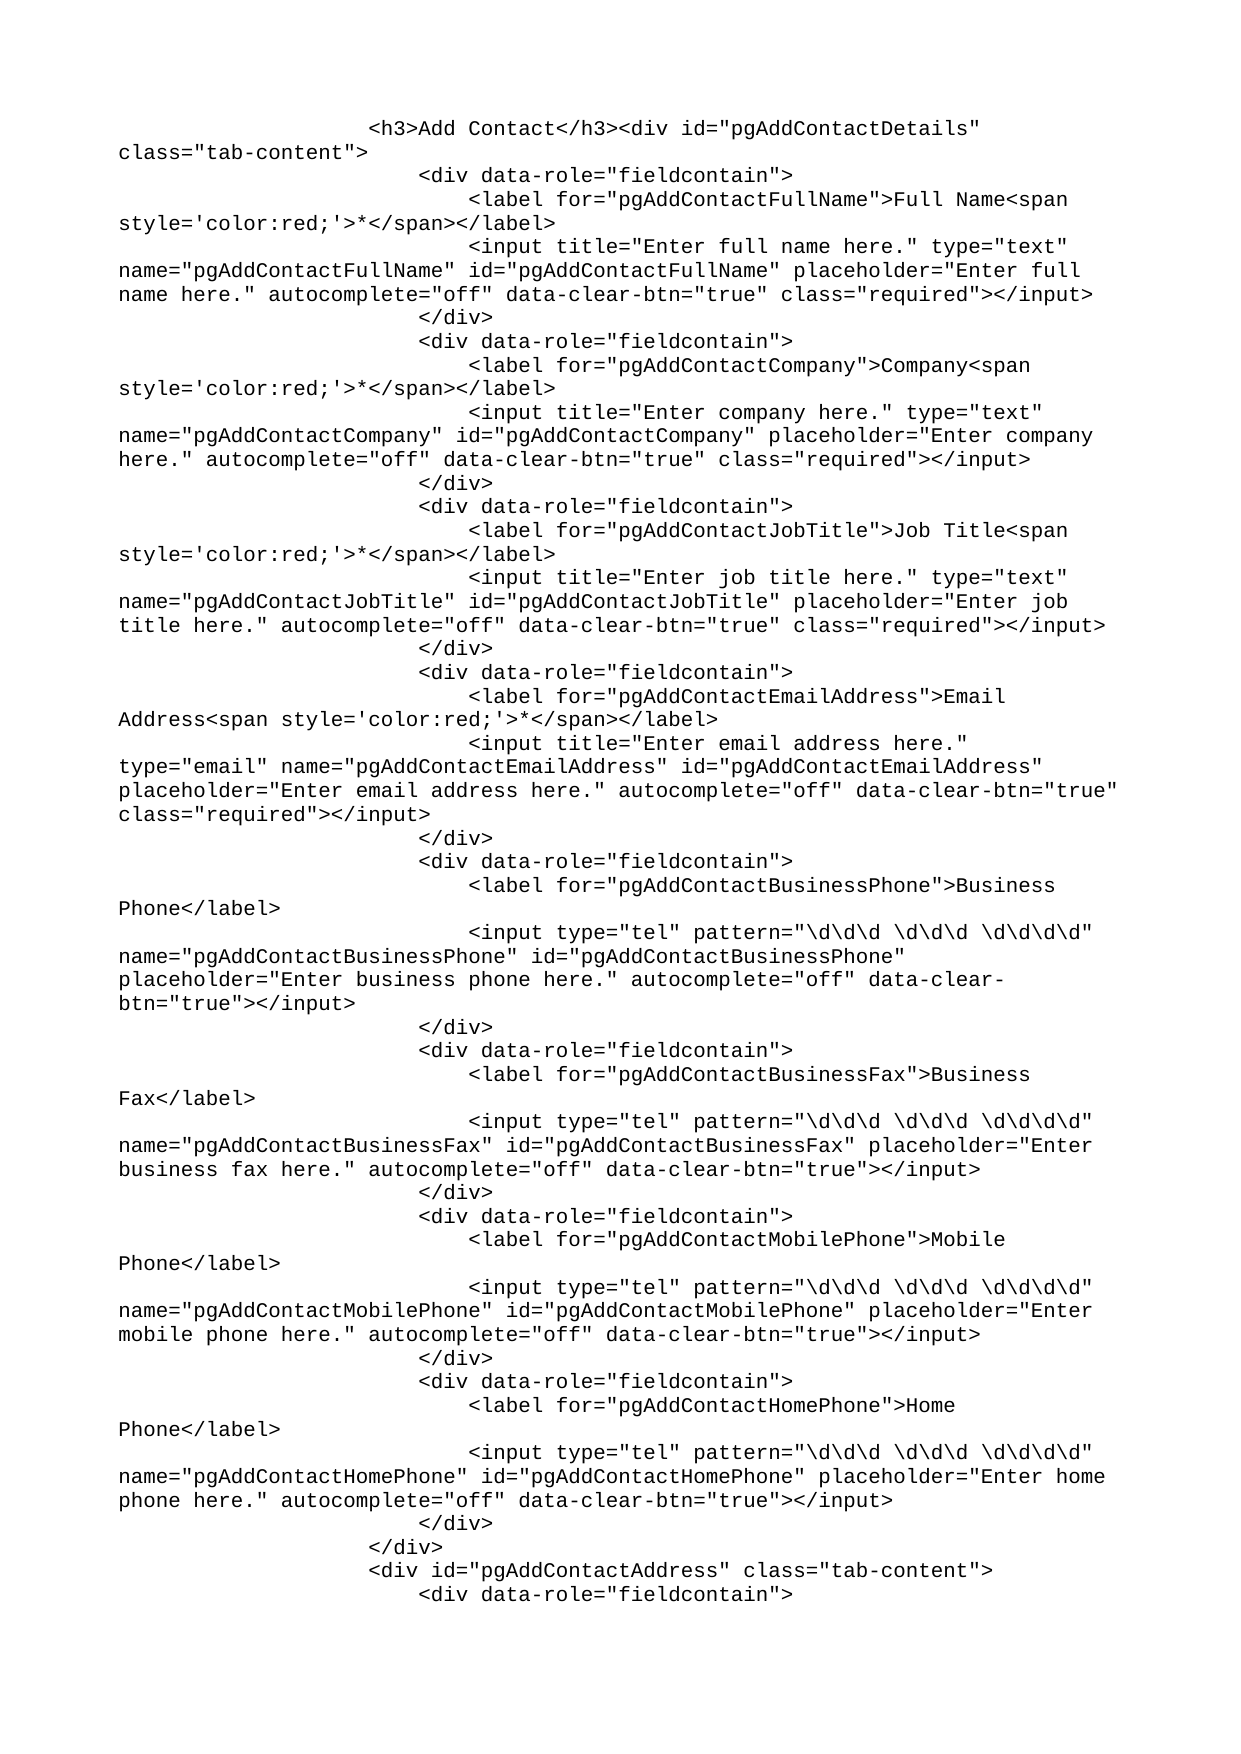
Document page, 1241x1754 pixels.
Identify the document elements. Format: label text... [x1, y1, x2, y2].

text </div> [118, 307, 1122, 331]
text </div> [118, 1513, 1122, 1537]
text <div data-role="fieldcontain"> [118, 851, 1122, 875]
text <label for="pgAddContactFullName">Full Name<span style='color:red;'>*</span></label> [118, 189, 1122, 236]
text <div data-role="fieldcontain"> [118, 1371, 1122, 1395]
text </div> [118, 473, 1122, 496]
text <label for="pgAddContactBusinessPhone">Business Phone</label> [118, 875, 1122, 922]
text <div data-role="fieldcontain"> [118, 662, 1122, 686]
text <input type="tel" pattern="\d\d\d \d\d\d \d\d\d\d" name="pgAddContactHomePhone" id="pgAddContactHomePhone" placeholder="Enter home phone here." autocomplete="off" data-clear-btn="true"></input> [118, 1442, 1122, 1513]
text <div data-role="fieldcontain"> [118, 496, 1122, 520]
text <div data-role="fieldcontain"> [118, 1206, 1122, 1229]
text <label for="pgAddContactCompany">Company<span style='color:red;'>*</span></label> [118, 354, 1122, 402]
text <label for="pgAddContactHomePhone">Home Phone</label> [118, 1395, 1122, 1442]
text <h3>Add Contact</h3><div id="pgAddContactDetails" class="tab-content"> [118, 118, 1122, 165]
text <input type="tel" pattern="\d\d\d \d\d\d \d\d\d\d" name="pgAddContactBusinessPhone" id="pgAddContactBusinessPhone" placeholder="Enter business phone here." autocomplete="off" data-clear-btn="true"></input> [118, 922, 1122, 1017]
text <input type="tel" pattern="\d\d\d \d\d\d \d\d\d\d" name="pgAddContactMobilePhone" id="pgAddContactMobilePhone" placeholder="Enter mobile phone here." autocomplete="off" data-clear-btn="true"></input> [118, 1277, 1122, 1348]
text <div data-role="fieldcontain"> [118, 331, 1122, 354]
text </div> [118, 1182, 1122, 1206]
text <label for="pgAddContactEmailAddress">Email Address<span style='color:red;'>*</span></label> [118, 686, 1122, 733]
text <input type="tel" pattern="\d\d\d \d\d\d \d\d\d\d" name="pgAddContactBusinessFax" id="pgAddContactBusinessFax" placeholder="Enter business fax here." autocomplete="off" data-clear-btn="true"></input> [118, 1111, 1122, 1182]
text <input title="Enter company here." type="text" name="pgAddContactCompany" id="pgAddContactCompany" placeholder="Enter company here." autocomplete="off" data-clear-btn="true" class="required"></input> [118, 402, 1122, 473]
text </div> [118, 1017, 1122, 1040]
text <label for="pgAddContactMobilePhone">Mobile Phone</label> [118, 1229, 1122, 1277]
text <div id="pgAddContactAddress" class="tab-content"> [118, 1561, 1122, 1584]
text </div> [118, 638, 1122, 662]
text </div> [118, 1537, 1122, 1561]
text </div> [118, 827, 1122, 851]
text </div> [118, 1348, 1122, 1371]
text <div data-role="fieldcontain"> [118, 1584, 1122, 1608]
text <label for="pgAddContactJobTitle">Job Title<span style='color:red;'>*</span></label> [118, 520, 1122, 567]
text <label for="pgAddContactBusinessFax">Business Fax</label> [118, 1064, 1122, 1111]
text <div data-role="fieldcontain"> [118, 165, 1122, 189]
text <div data-role="fieldcontain"> [118, 1040, 1122, 1064]
text <input title="Enter email address here." type="email" name="pgAddContactEmailAddress" id="pgAddContactEmailAddress" placeholder="Enter email address here." autocomplete="off" data-clear-btn="true" class="required"></input> [118, 733, 1122, 827]
text <input title="Enter job title here." type="text" name="pgAddContactJobTitle" id="pgAddContactJobTitle" placeholder="Enter job title here." autocomplete="off" data-clear-btn="true" class="required"></input> [118, 567, 1122, 638]
text <input title="Enter full name here." type="text" name="pgAddContactFullName" id="pgAddContactFullName" placeholder="Enter full name here." autocomplete="off" data-clear-btn="true" class="required"></input> [118, 236, 1122, 307]
